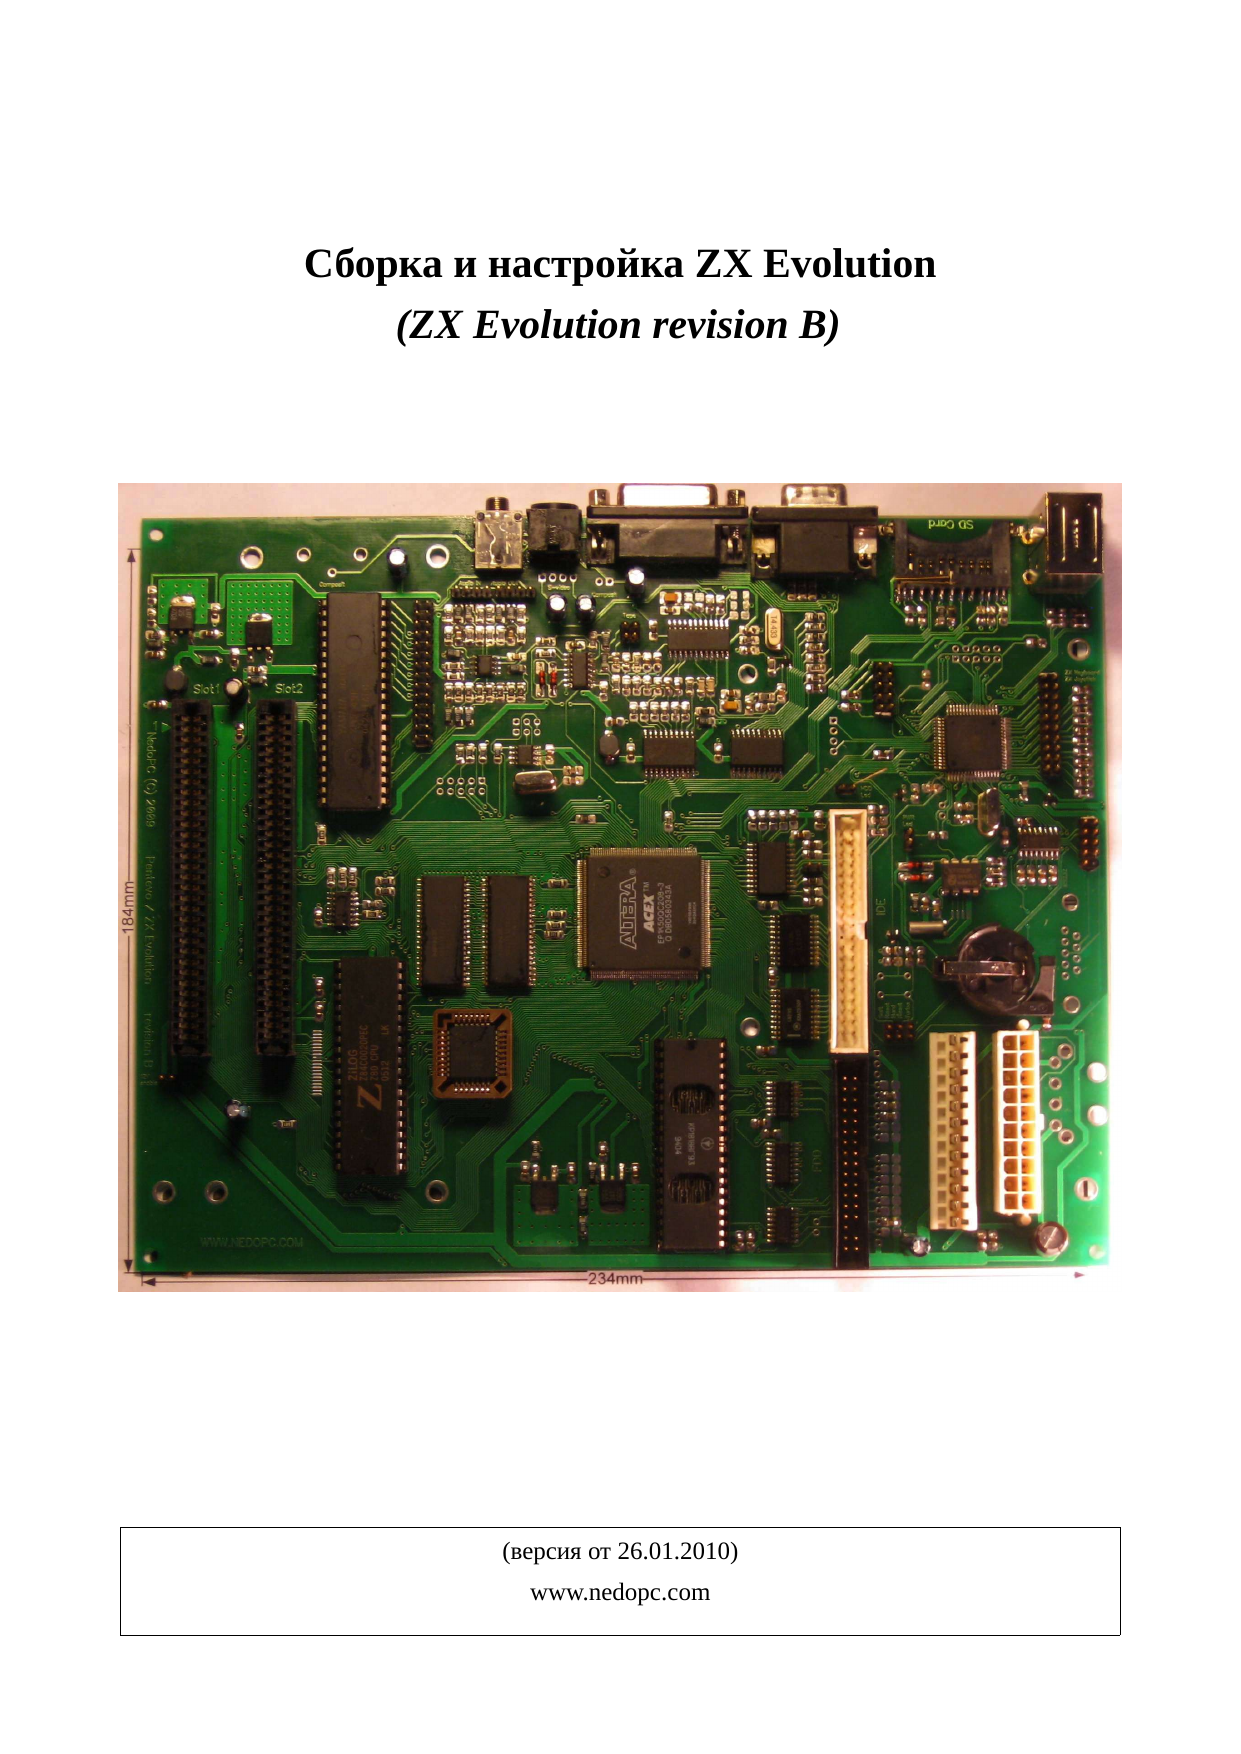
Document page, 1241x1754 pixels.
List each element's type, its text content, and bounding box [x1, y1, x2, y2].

text www.nedopc.com [129, 1577, 1111, 1606]
text Сборка и настройка ZX Evolution [118, 239, 1122, 287]
picture [118, 483, 1122, 1292]
text (ZX Evolution revision B) [118, 299, 1122, 347]
text (версия от 26.01.2010) [129, 1536, 1111, 1565]
